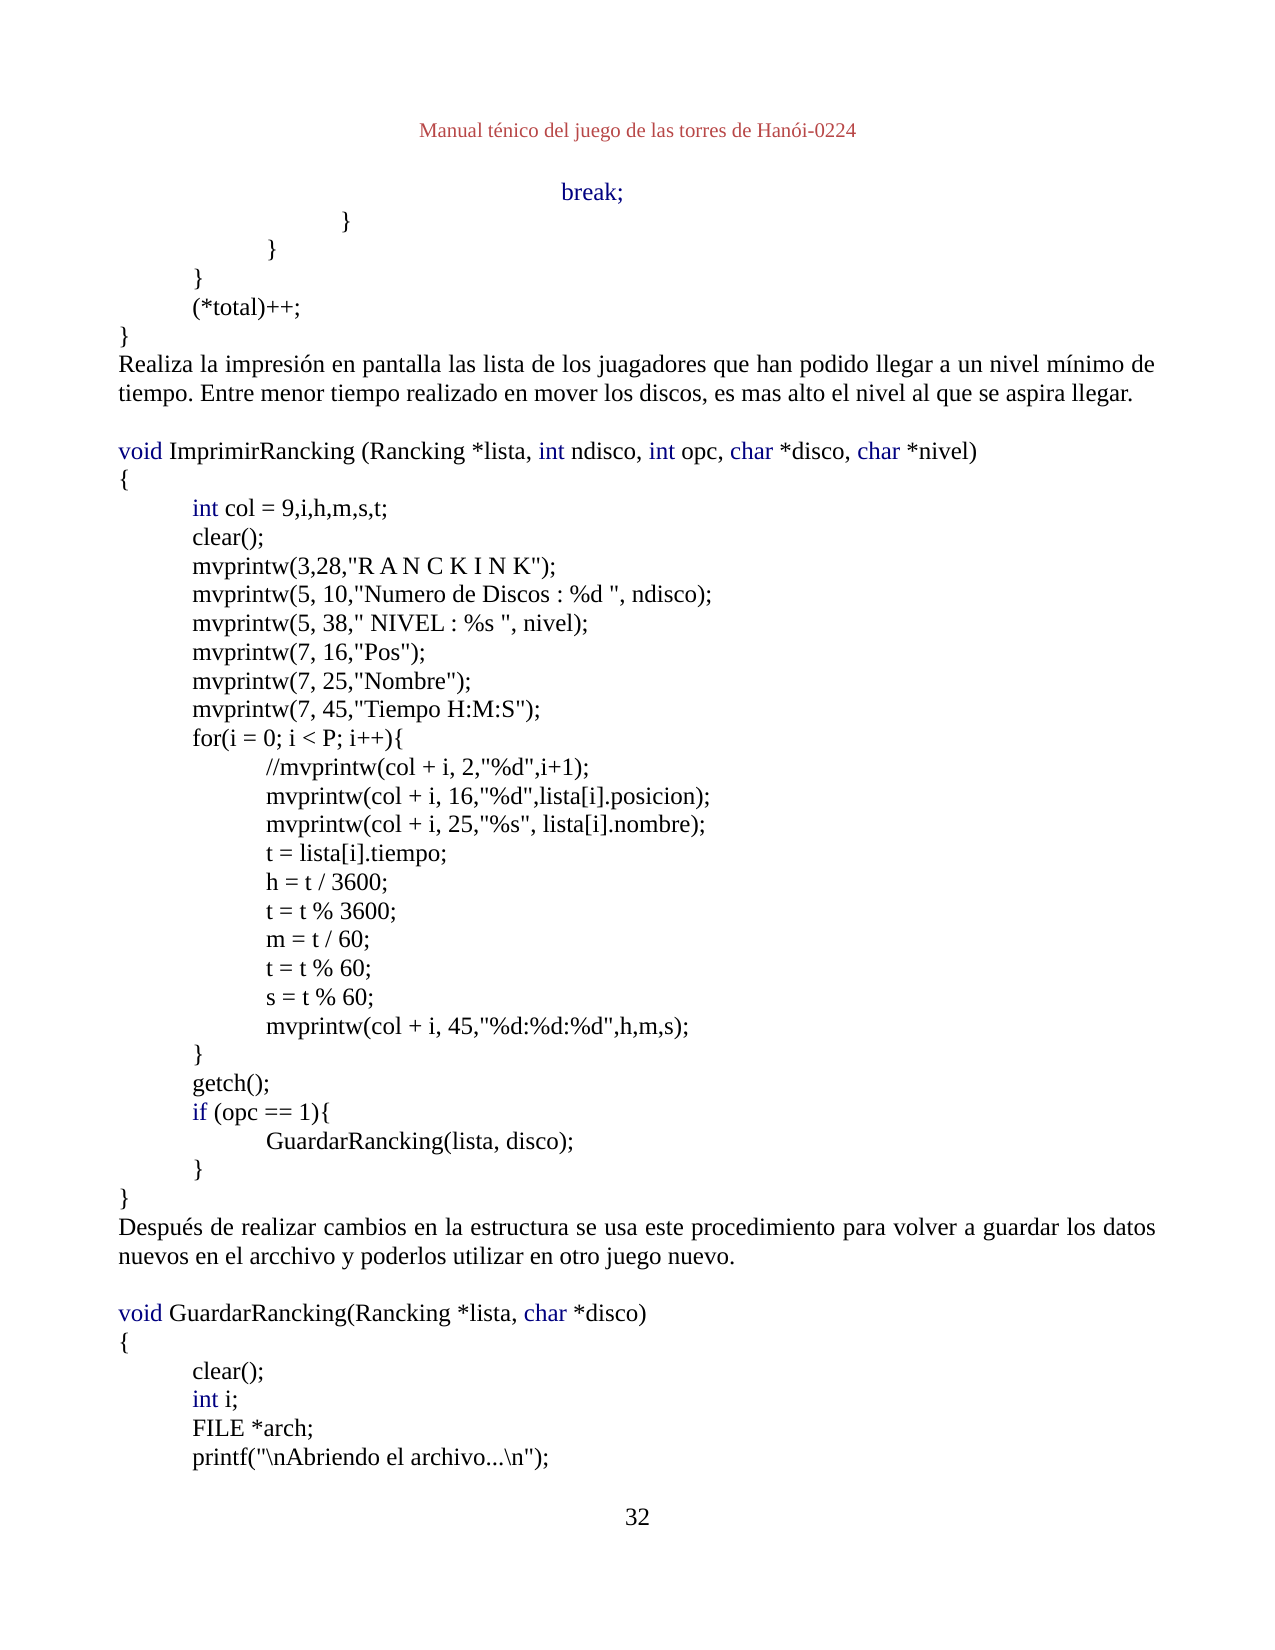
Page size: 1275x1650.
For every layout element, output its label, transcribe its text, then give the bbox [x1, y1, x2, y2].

text m = t / 60; [118, 924, 1157, 953]
text if (opc == 1){ [118, 1097, 1157, 1126]
text void ImprimirRancking (Rancking *lista, int ndisco, int opc, char *disco, char *nivel) [118, 436, 1157, 464]
text mvprintw(col + i, 25,"%s", lista[i].nombre); [118, 809, 1157, 838]
text void GuardarRancking(Rancking *lista, char *disco) [118, 1298, 1157, 1327]
text (*total)++; [118, 292, 1157, 321]
text mvprintw(7, 45,"Tiempo H:M:S"); [118, 694, 1157, 723]
text mvprintw(col + i, 45,"%d:%d:%d",h,m,s); [118, 1011, 1157, 1039]
text mvprintw(3,28,"R A N C K I N K"); [118, 551, 1157, 579]
text break; [118, 177, 1157, 206]
text } [118, 234, 1157, 263]
text } [118, 1183, 1157, 1212]
text int col = 9,i,h,m,s,t; [118, 493, 1157, 522]
text Después de realizar cambios en la estructura se usa este procedimiento para volver a guardar los datos nuevos en el arcchivo y poderlos utilizar en otro juego nuevo. [118, 1212, 1157, 1269]
text getch(); [118, 1068, 1157, 1097]
text mvprintw(5, 38," NIVEL : %s ", nivel); [118, 608, 1157, 637]
text mvprintw(7, 16,"Pos"); [118, 637, 1157, 666]
text } [118, 206, 1157, 234]
text mvprintw(5, 10,"Numero de Discos : %d ", ndisco); [118, 579, 1157, 608]
text clear(); [118, 522, 1157, 551]
text clear(); [118, 1356, 1157, 1384]
text } [118, 263, 1157, 292]
text t = t % 3600; [118, 896, 1157, 924]
text { [118, 1327, 1157, 1356]
text } [118, 1154, 1157, 1183]
text } [118, 321, 1157, 349]
text mvprintw(7, 25,"Nombre"); [118, 666, 1157, 694]
text h = t / 3600; [118, 867, 1157, 896]
text t = lista[i].tiempo; [118, 838, 1157, 867]
text s = t % 60; [118, 982, 1157, 1011]
text } [118, 1039, 1157, 1068]
text mvprintw(col + i, 16,"%d",lista[i].posicion); [118, 781, 1157, 809]
text int i; [118, 1384, 1157, 1413]
text printf("\nAbriendo el archivo...\n"); [118, 1442, 1157, 1471]
text //mvprintw(col + i, 2,"%d",i+1); [118, 752, 1157, 781]
text for(i = 0; i < P; i++){ [118, 723, 1157, 752]
text GuardarRancking(lista, disco); [118, 1126, 1157, 1154]
text t = t % 60; [118, 953, 1157, 982]
text { [118, 464, 1157, 493]
text FILE *arch; [118, 1413, 1157, 1442]
text Realiza la impresión en pantalla las lista de los juagadores que han podido llegar a un nivel mínimo de tiempo. Entre menor tiempo realizado en mover los discos, es mas alto el nivel al que se aspira llegar. [118, 349, 1157, 407]
